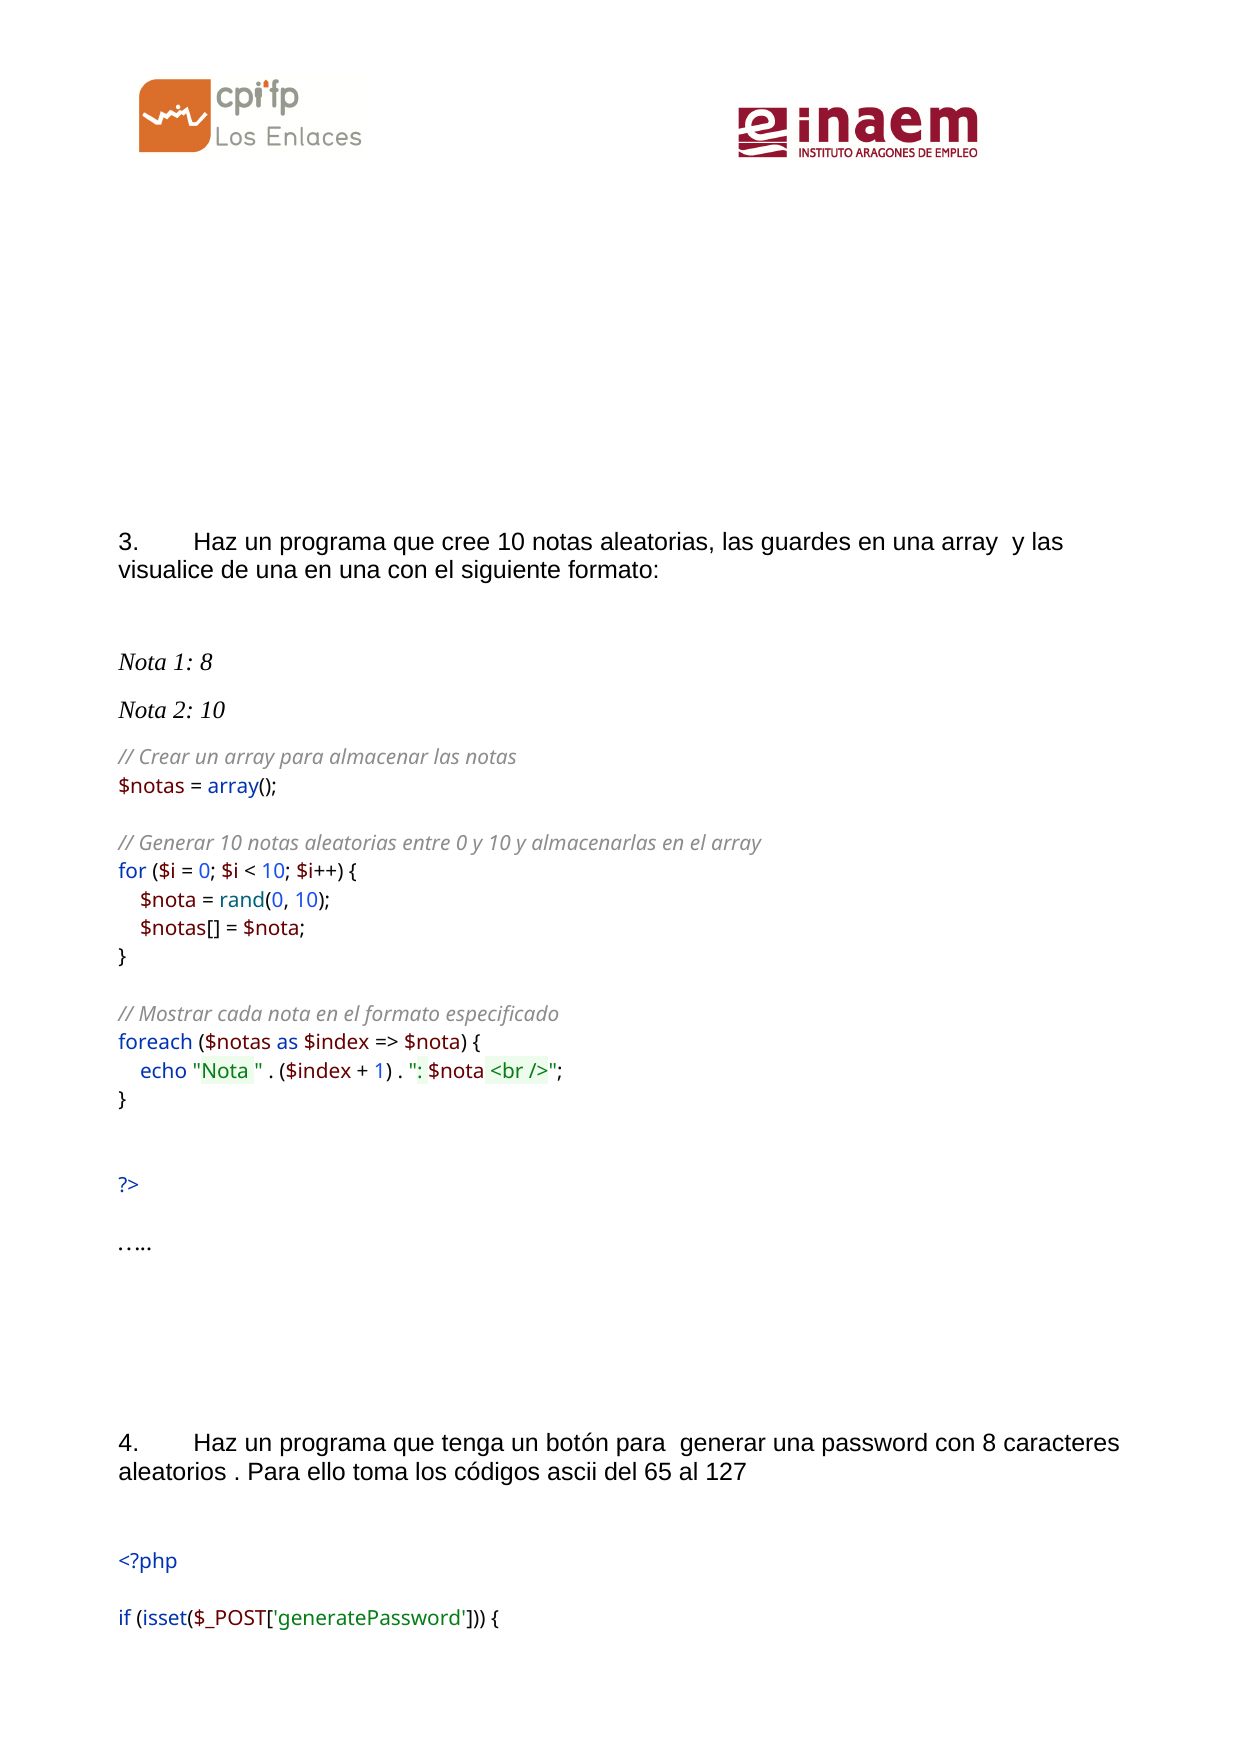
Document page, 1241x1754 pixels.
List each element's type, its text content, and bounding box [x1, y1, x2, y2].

text Nota 1: 8 [118, 647, 1122, 676]
subtitle Haz un programa que tenga un botón para generar una password con 8 caracteres aleatorios . Para ello toma los códigos ascii del 65 al 127 [118, 1428, 1122, 1486]
text <?php if (isset($_POST['generatePassword'])) { [118, 1546, 1122, 1631]
subtitle Haz un programa que cree 10 notas aleatorias, las guardes en una array y las visualice de una en una con el siguiente formato: [118, 527, 1122, 584]
picture [132, 73, 368, 158]
text // Crear un array para almacenar las notas $notas = array(); // Generar 10 notas aleatorias entre 0 y 10 y almacenarlas en el array for ($i = 0; $i < 10; $i++) { $nota = rand(0, 10); $notas[] = $nota; } // Mostrar cada nota en el formato especificado foreach ($notas as $index => $nota) { echo "Nota " . ($index + 1) . ": $nota <br />"; } ?> [118, 742, 1122, 1198]
picture [737, 106, 978, 158]
text ….. [118, 1227, 1122, 1256]
text Nota 2: 10 [118, 695, 1122, 723]
